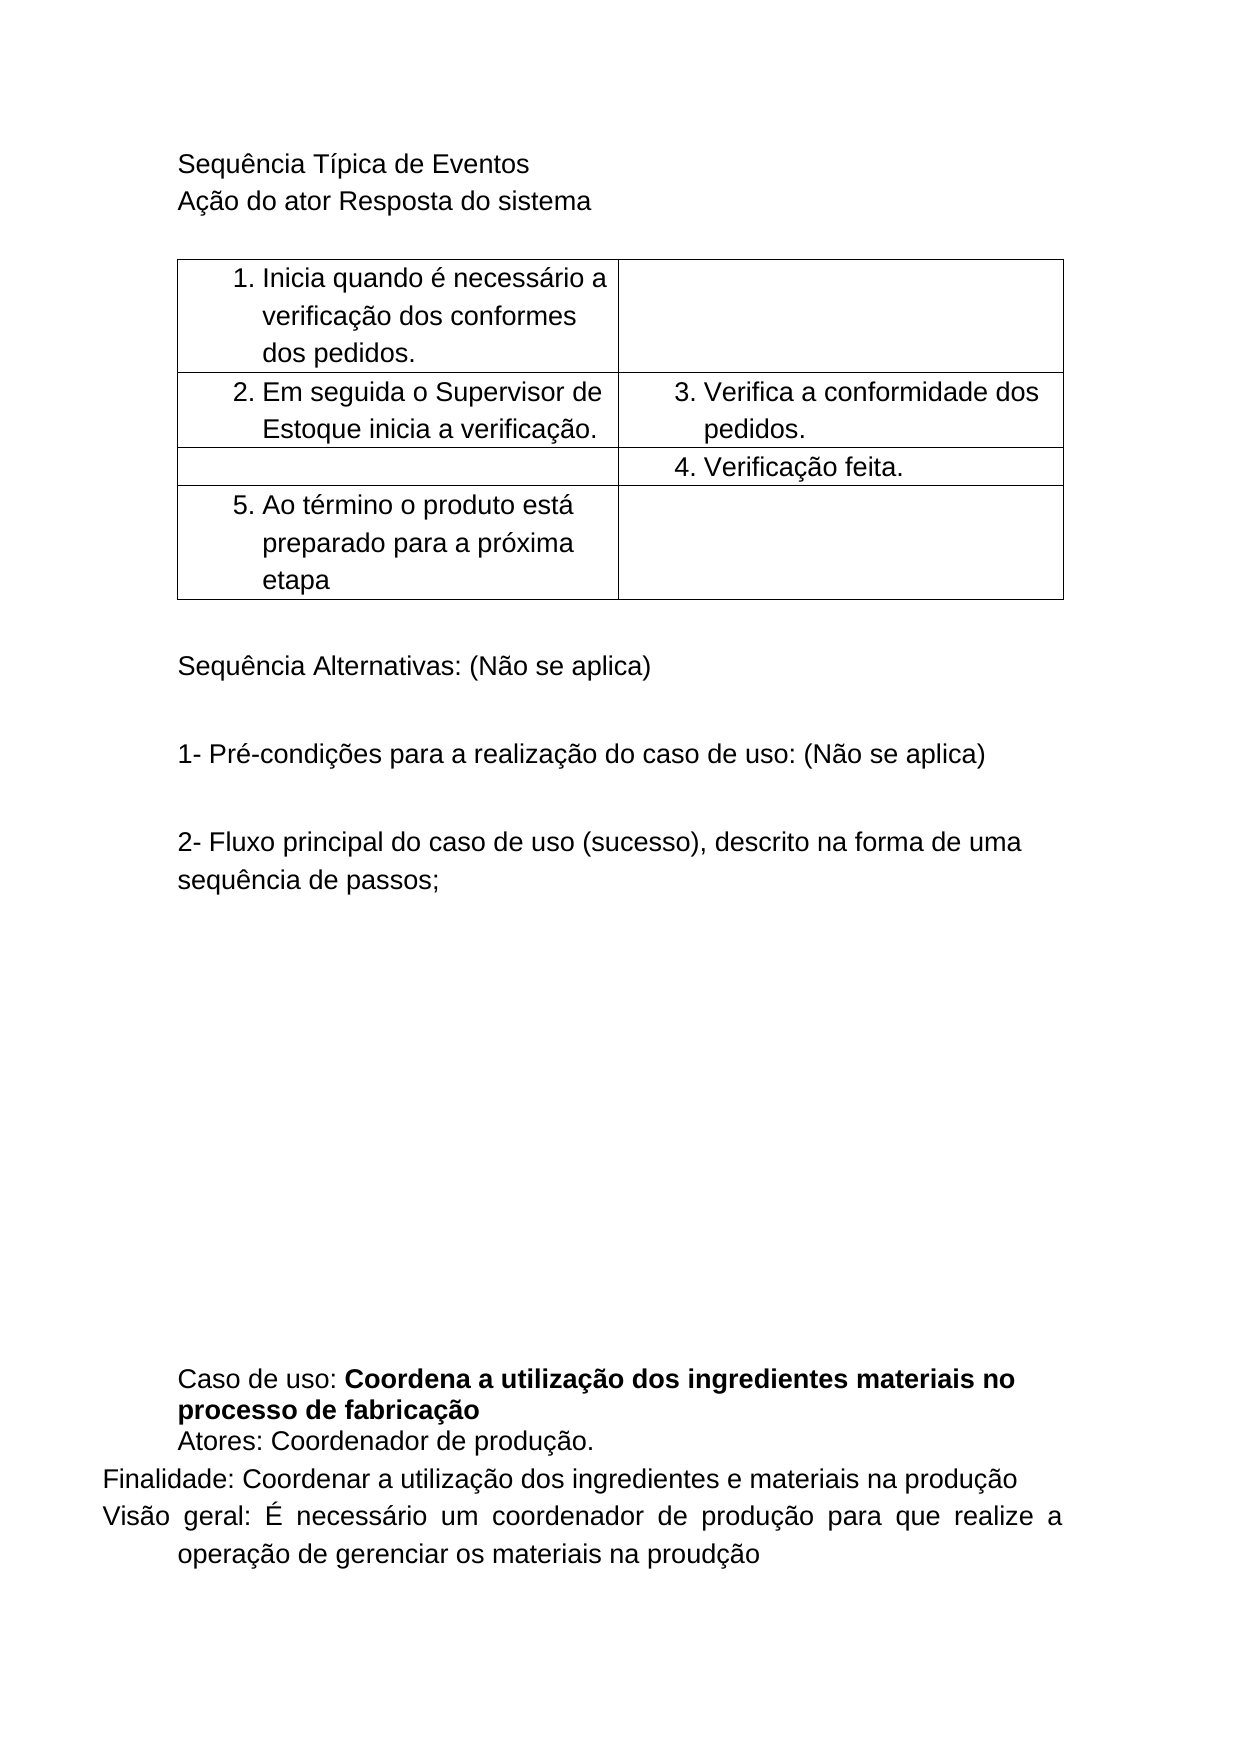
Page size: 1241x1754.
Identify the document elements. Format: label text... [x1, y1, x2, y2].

table_cell Verifica a conformidade dos pedidos. [619, 373, 1063, 447]
text Ação do ator Resposta do sistema [177, 185, 1063, 216]
table_cell Ao término o produto está preparado para a próxima etapa [178, 486, 618, 598]
text Finalidade: Coordenar a utilização dos ingredientes e materiais na produção [102, 1463, 1063, 1494]
text Sequência Alternativas: (Não se aplica) [177, 650, 1063, 681]
table_cell [619, 486, 1063, 598]
table_header [619, 260, 1063, 372]
table_cell Em seguida o Supervisor de Estoque inicia a verificação. [178, 373, 618, 447]
table_cell Verificação feita. [619, 448, 1063, 485]
text 2- Fluxo principal do caso de uso (sucesso), descrito na forma de uma sequência de passos; [177, 826, 1063, 895]
text 1- Pré-condições para a realização do caso de uso: (Não se aplica) [177, 738, 1063, 769]
table_header Inicia quando é necessário a verificação dos conformes dos pedidos. [178, 260, 618, 372]
text Visão geral: É necessário um coordenador de produção para que realize a operação de gerenciar os materiais na proudção [102, 1500, 1063, 1569]
table_cell [178, 448, 618, 485]
text Sequência Típica de Eventos [177, 148, 1063, 179]
text Atores: Coordenador de produção. [177, 1425, 1063, 1456]
text Caso de uso: Coordena a utilização dos ingredientes materiais no processo de fabricação [177, 1363, 1063, 1425]
